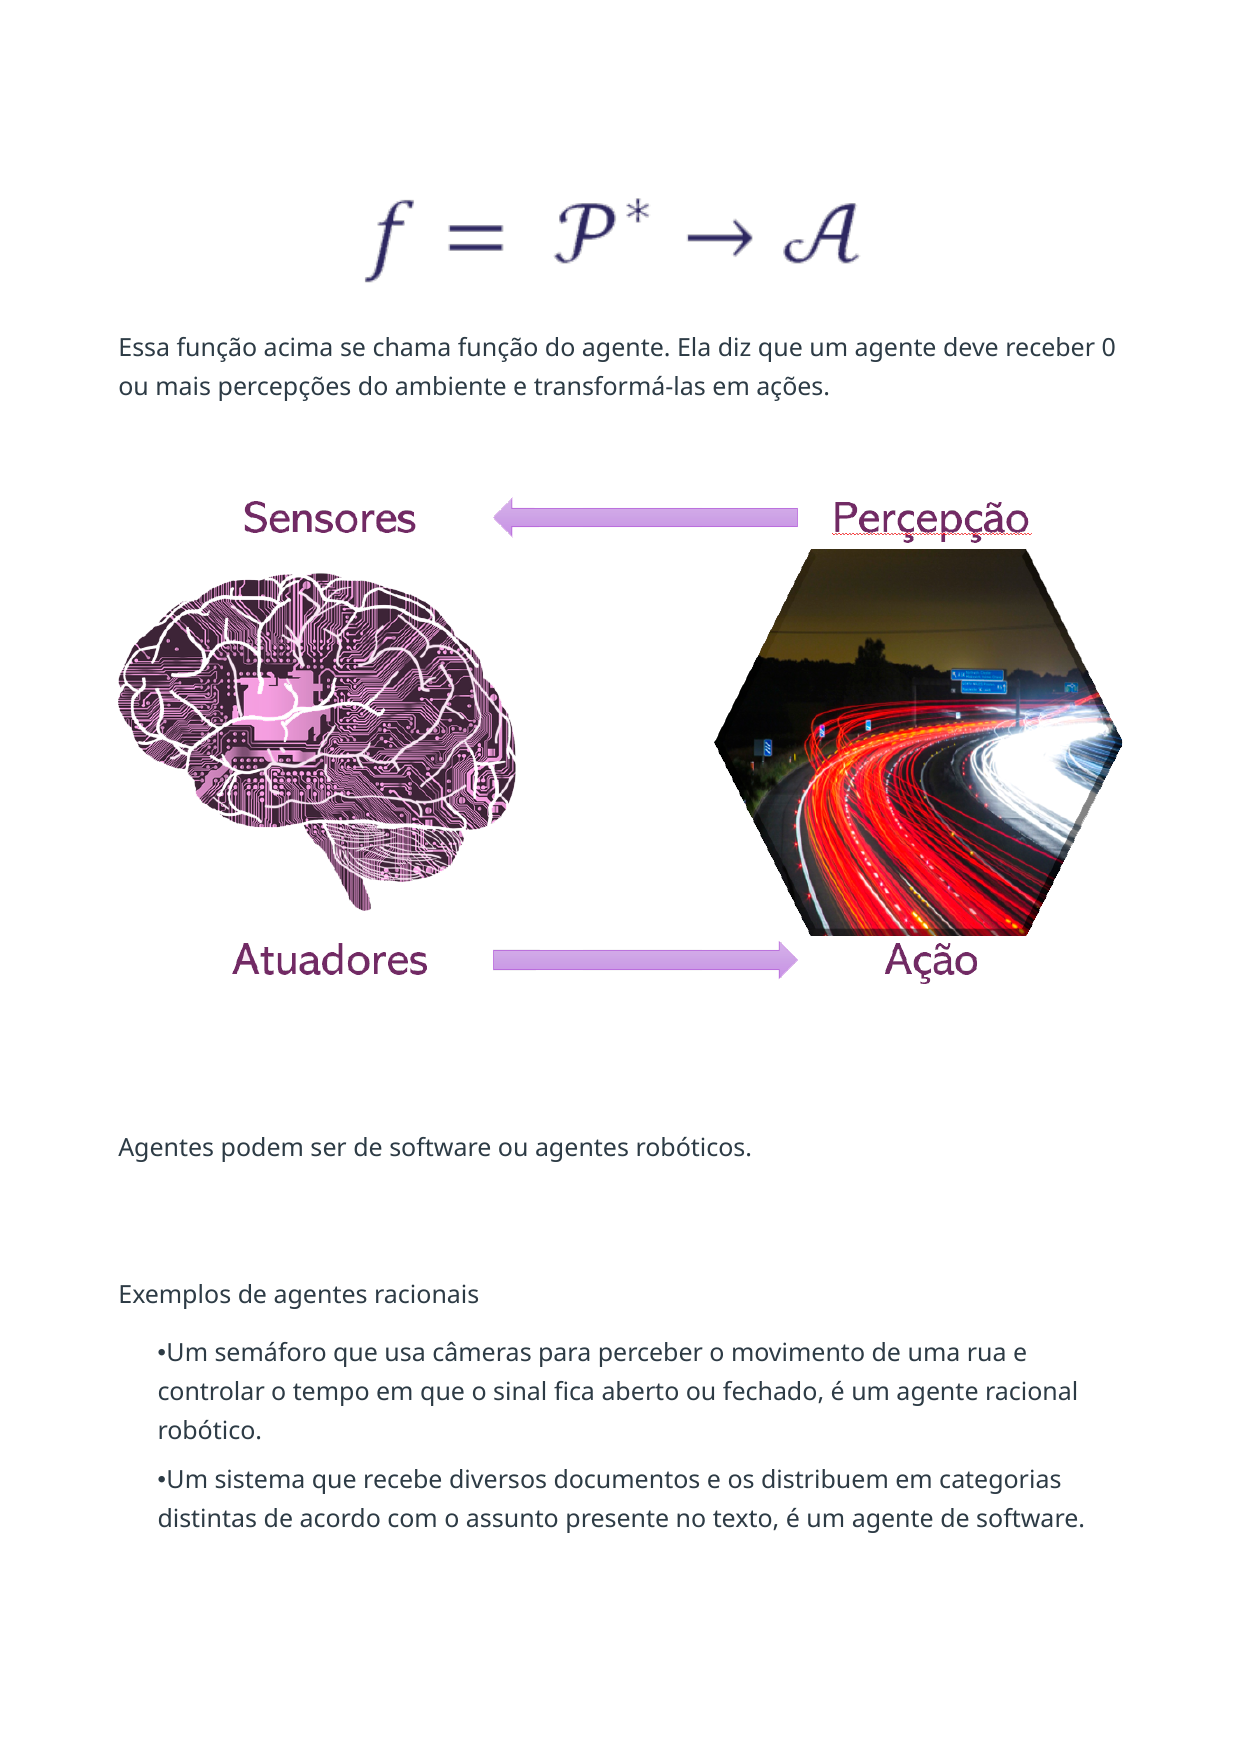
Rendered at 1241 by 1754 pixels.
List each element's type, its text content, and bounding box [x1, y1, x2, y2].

text Exemplos de agentes racionais [118, 1276, 1122, 1311]
picture [342, 170, 898, 309]
list Um sistema que recebe diversos documentos e os distribuem em categorias distintas de acordo com o assunto presente no texto, é um agente de software. [118, 1461, 1122, 1534]
list Um semáforo que usa câmeras para perceber o movimento de uma rua e controlar o tempo em que o sinal fica aberto ou fechado, é um agente racional robótico. [118, 1334, 1122, 1447]
text Essa função acima se chama função do agente. Ela diz que um agente deve receber 0 ou mais percepções do ambiente e transformá-las em ações. [118, 330, 1122, 403]
picture [118, 497, 1123, 984]
text Agentes podem ser de software ou agentes robóticos. [118, 1129, 1122, 1163]
